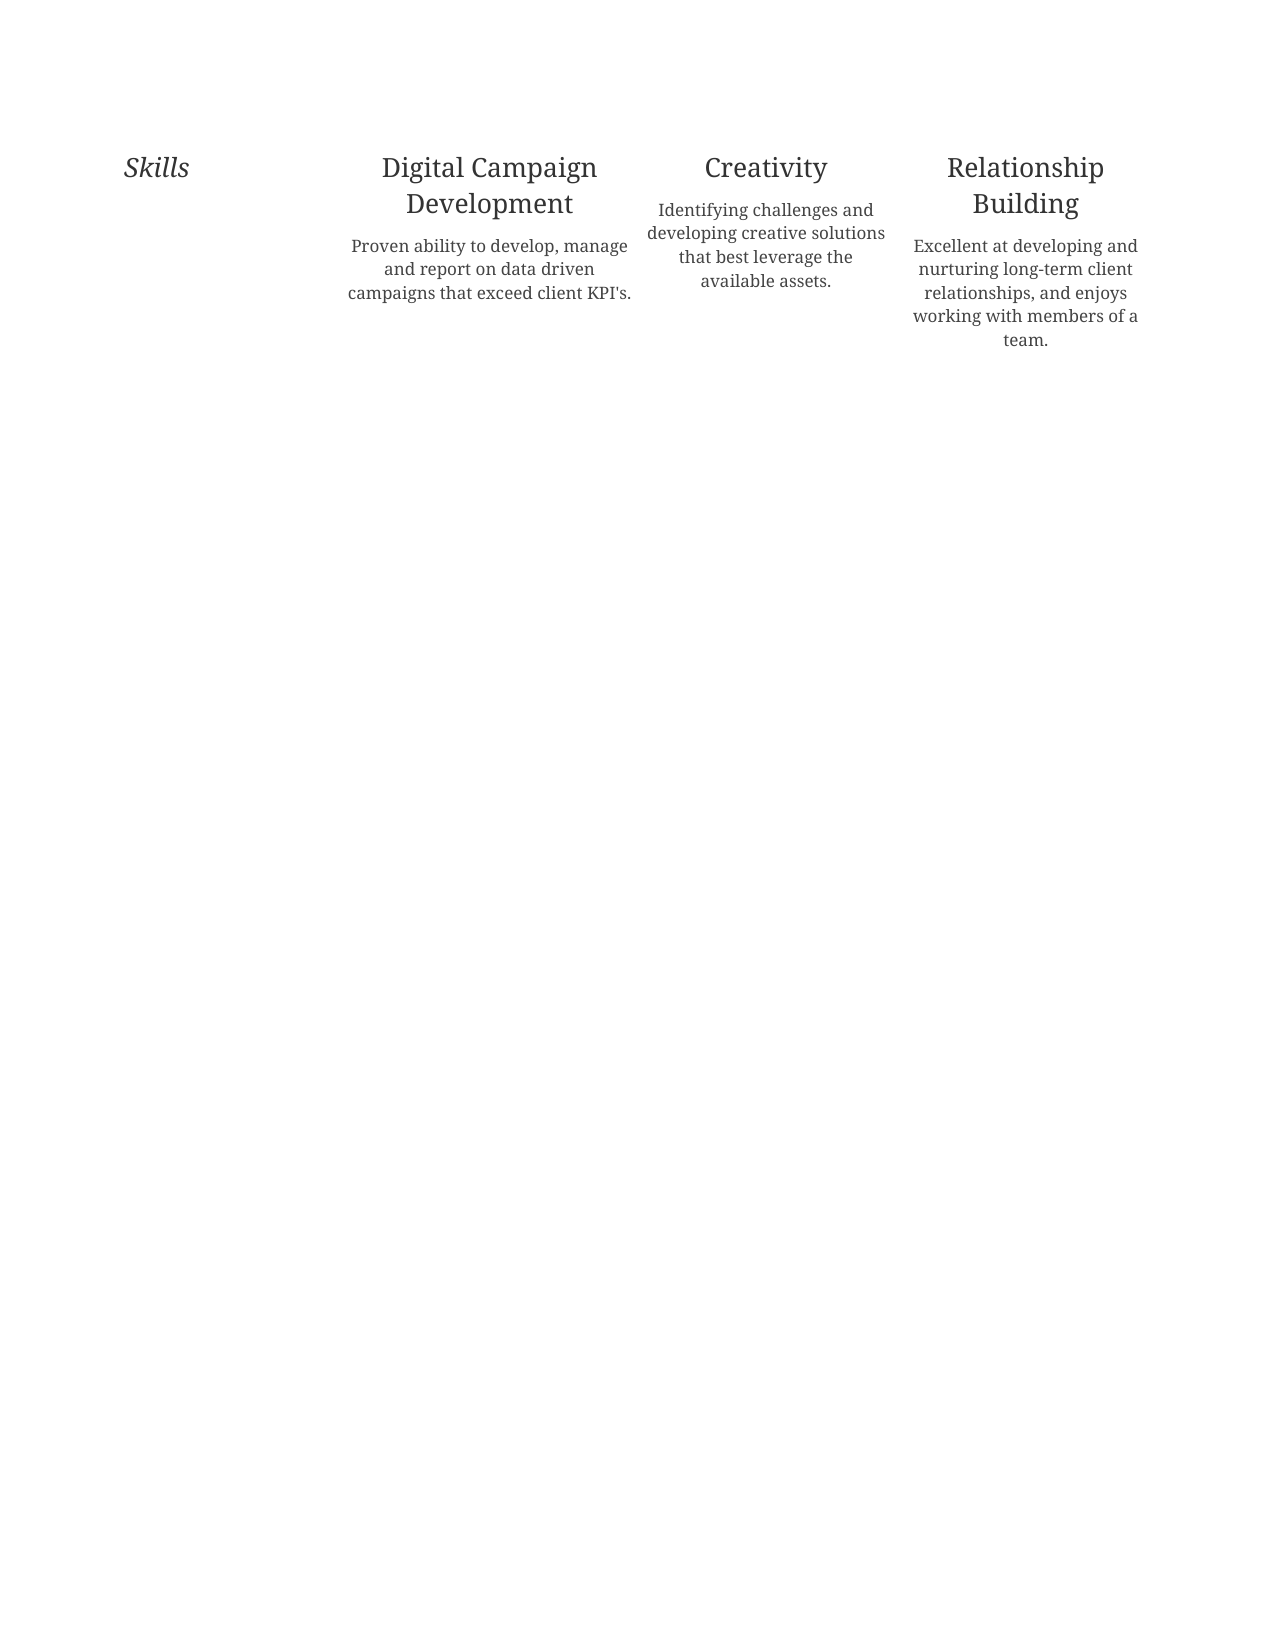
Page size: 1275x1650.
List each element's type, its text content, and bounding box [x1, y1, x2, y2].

table_header Digital Campaign Development Proven ability to develop, manage and report on data driven campaigns that exceed client KPI's. [343, 119, 637, 386]
table_header Skills [119, 119, 342, 386]
table_header Relationship Building Excellent at developing and nurturing long-term client relationships, and enjoys working with members of a team. [895, 119, 1157, 386]
table_header Creativity Identifying challenges and developing creative solutions that best leverage the available assets. [638, 119, 894, 386]
